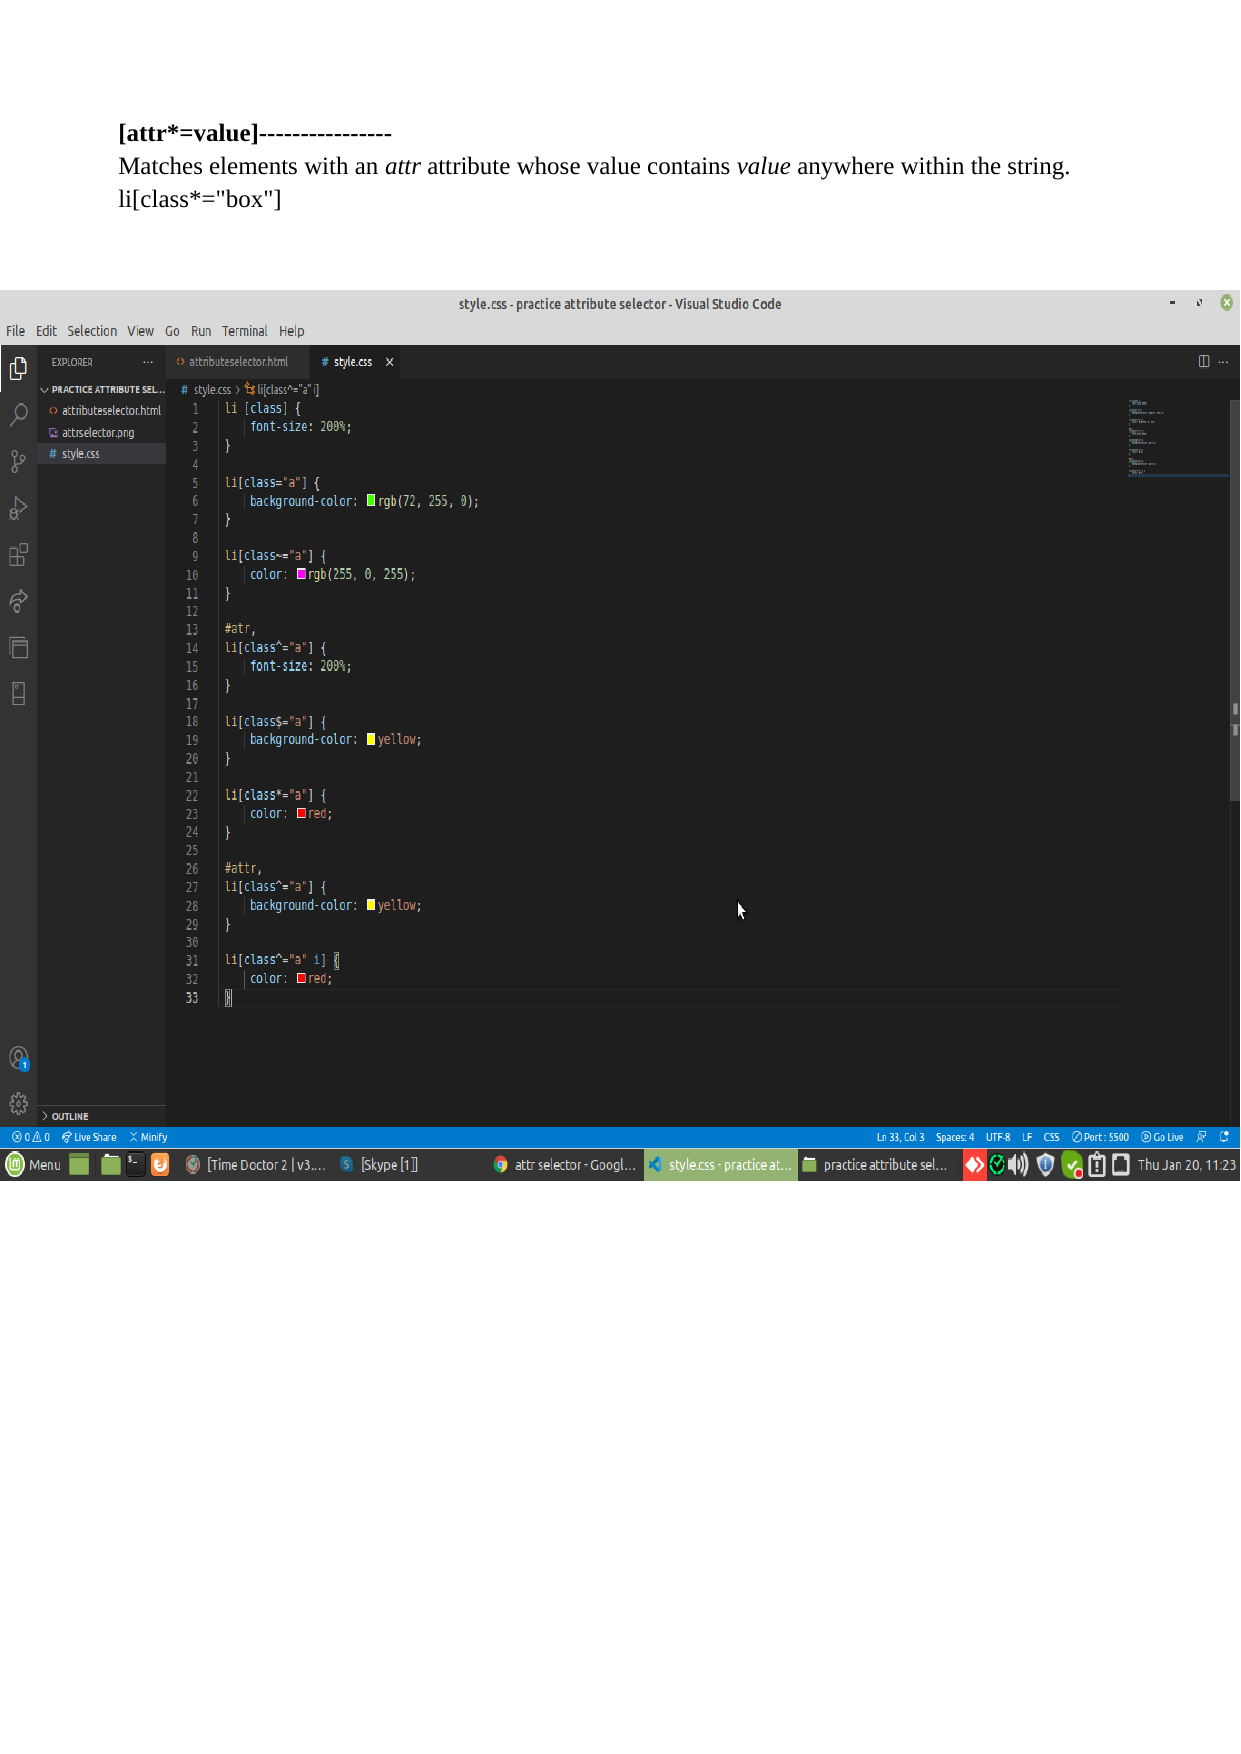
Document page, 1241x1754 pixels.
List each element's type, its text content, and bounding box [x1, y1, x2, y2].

picture [0, 290, 1240, 1181]
text li[class*="box"] [118, 184, 1122, 213]
text Matches elements with an attr attribute whose value contains value anywhere within the string. [118, 151, 1122, 180]
text [attr*=value]---------------- [118, 118, 1122, 147]
